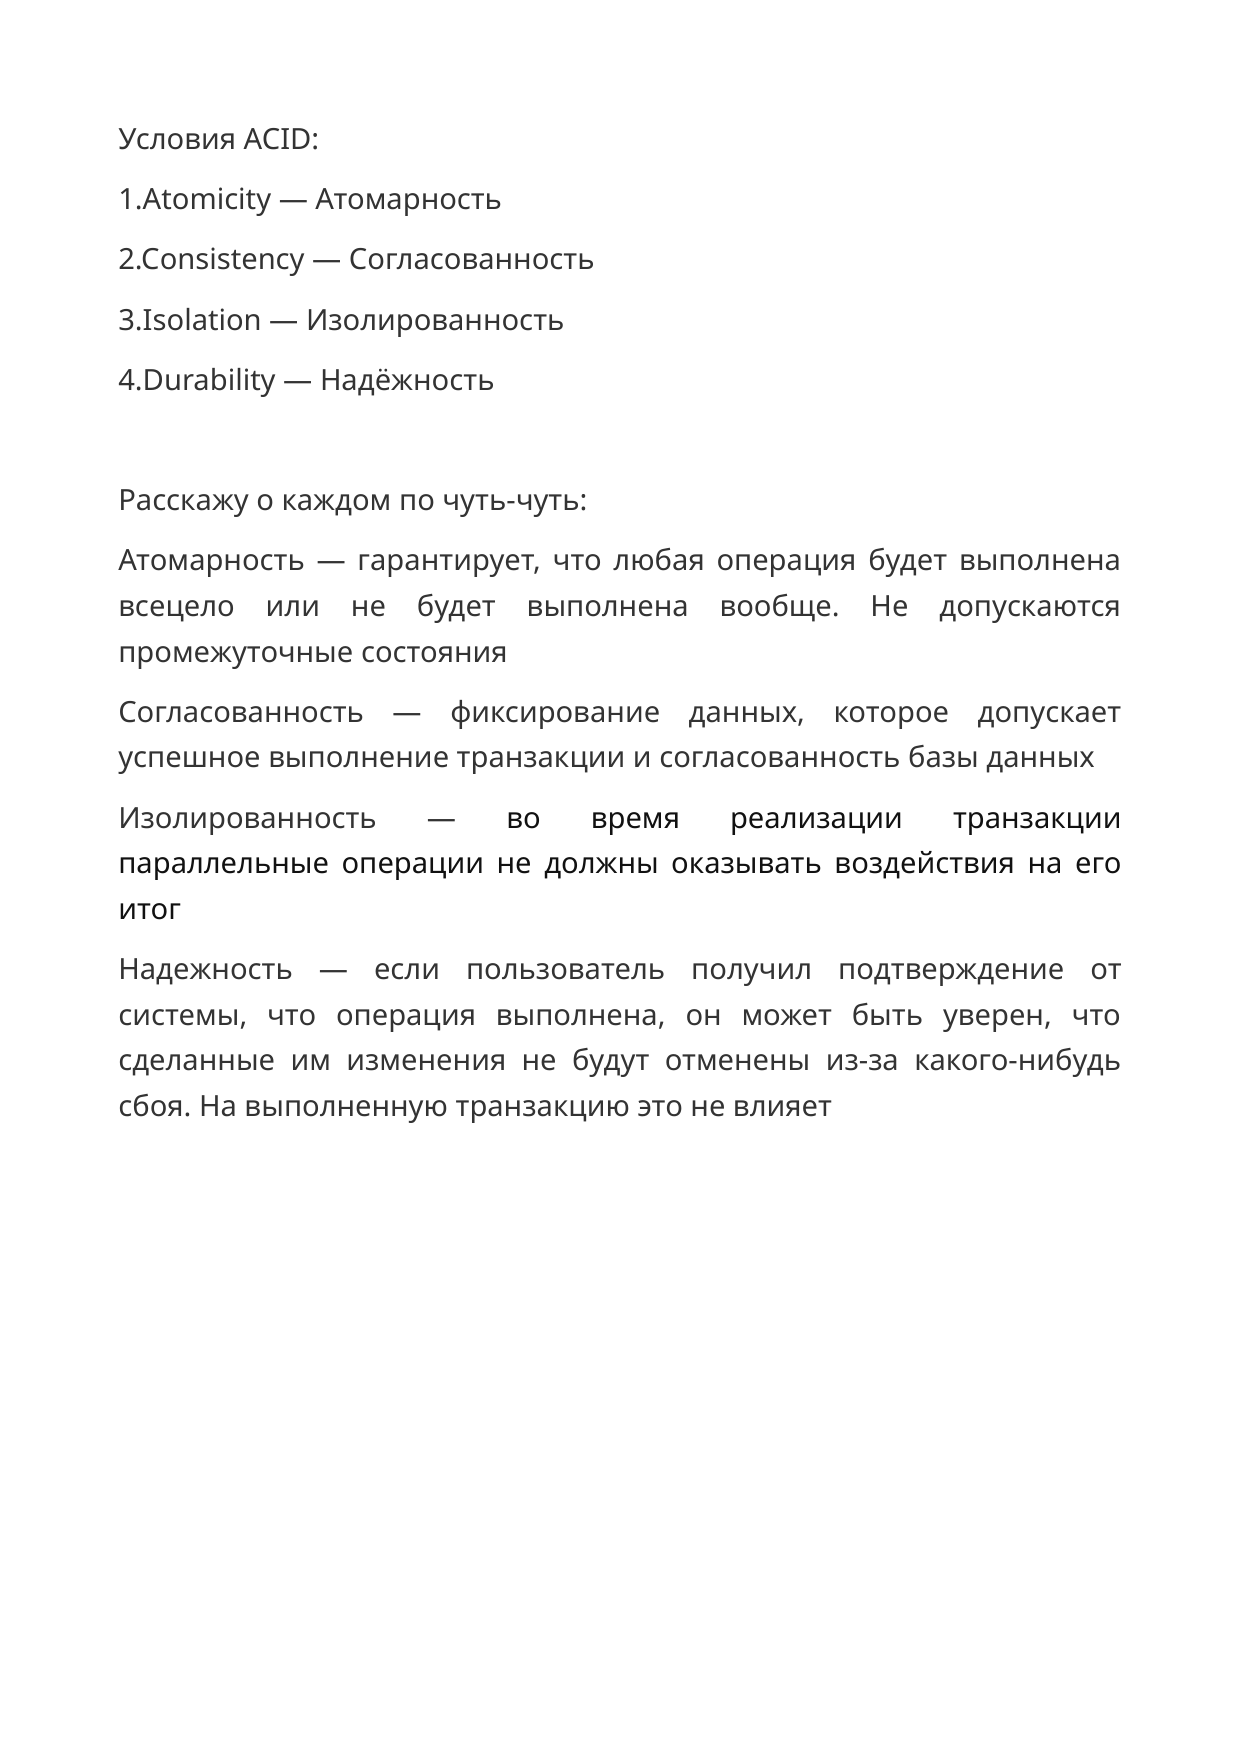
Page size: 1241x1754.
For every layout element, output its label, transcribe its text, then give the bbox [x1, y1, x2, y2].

text 3.Isolation — Изолированность [118, 299, 1122, 338]
text Согласованность — фиксирование данных, которое допускает успешное выполнение транзакции и согласованность базы данных [118, 691, 1122, 776]
text Атомарность — гарантирует, что любая операция будет выполнена всецело или не будет выполнена вообще. Не допускаются промежуточные состояния [118, 539, 1122, 671]
text Расскажу о каждом по чуть-чуть: [118, 479, 1122, 519]
text 2.Consistency — Согласованность [118, 238, 1122, 278]
text 1.Atomicity — Атомарность [118, 178, 1122, 218]
text 4.Durability — Надёжность [118, 359, 1122, 399]
text Изолированность — во время реализации транзакции параллельные операции не должны оказывать воздействия на его итог [118, 797, 1122, 928]
text Условия ACID: [118, 118, 1122, 158]
text Надежность — если пользователь получил подтверждение от системы, что операция выполнена, он может быть уверен, что сделанные им изменения не будут отменены из-за какого-нибудь сбоя. На выполненную транзакцию это не влияет [118, 948, 1122, 1125]
